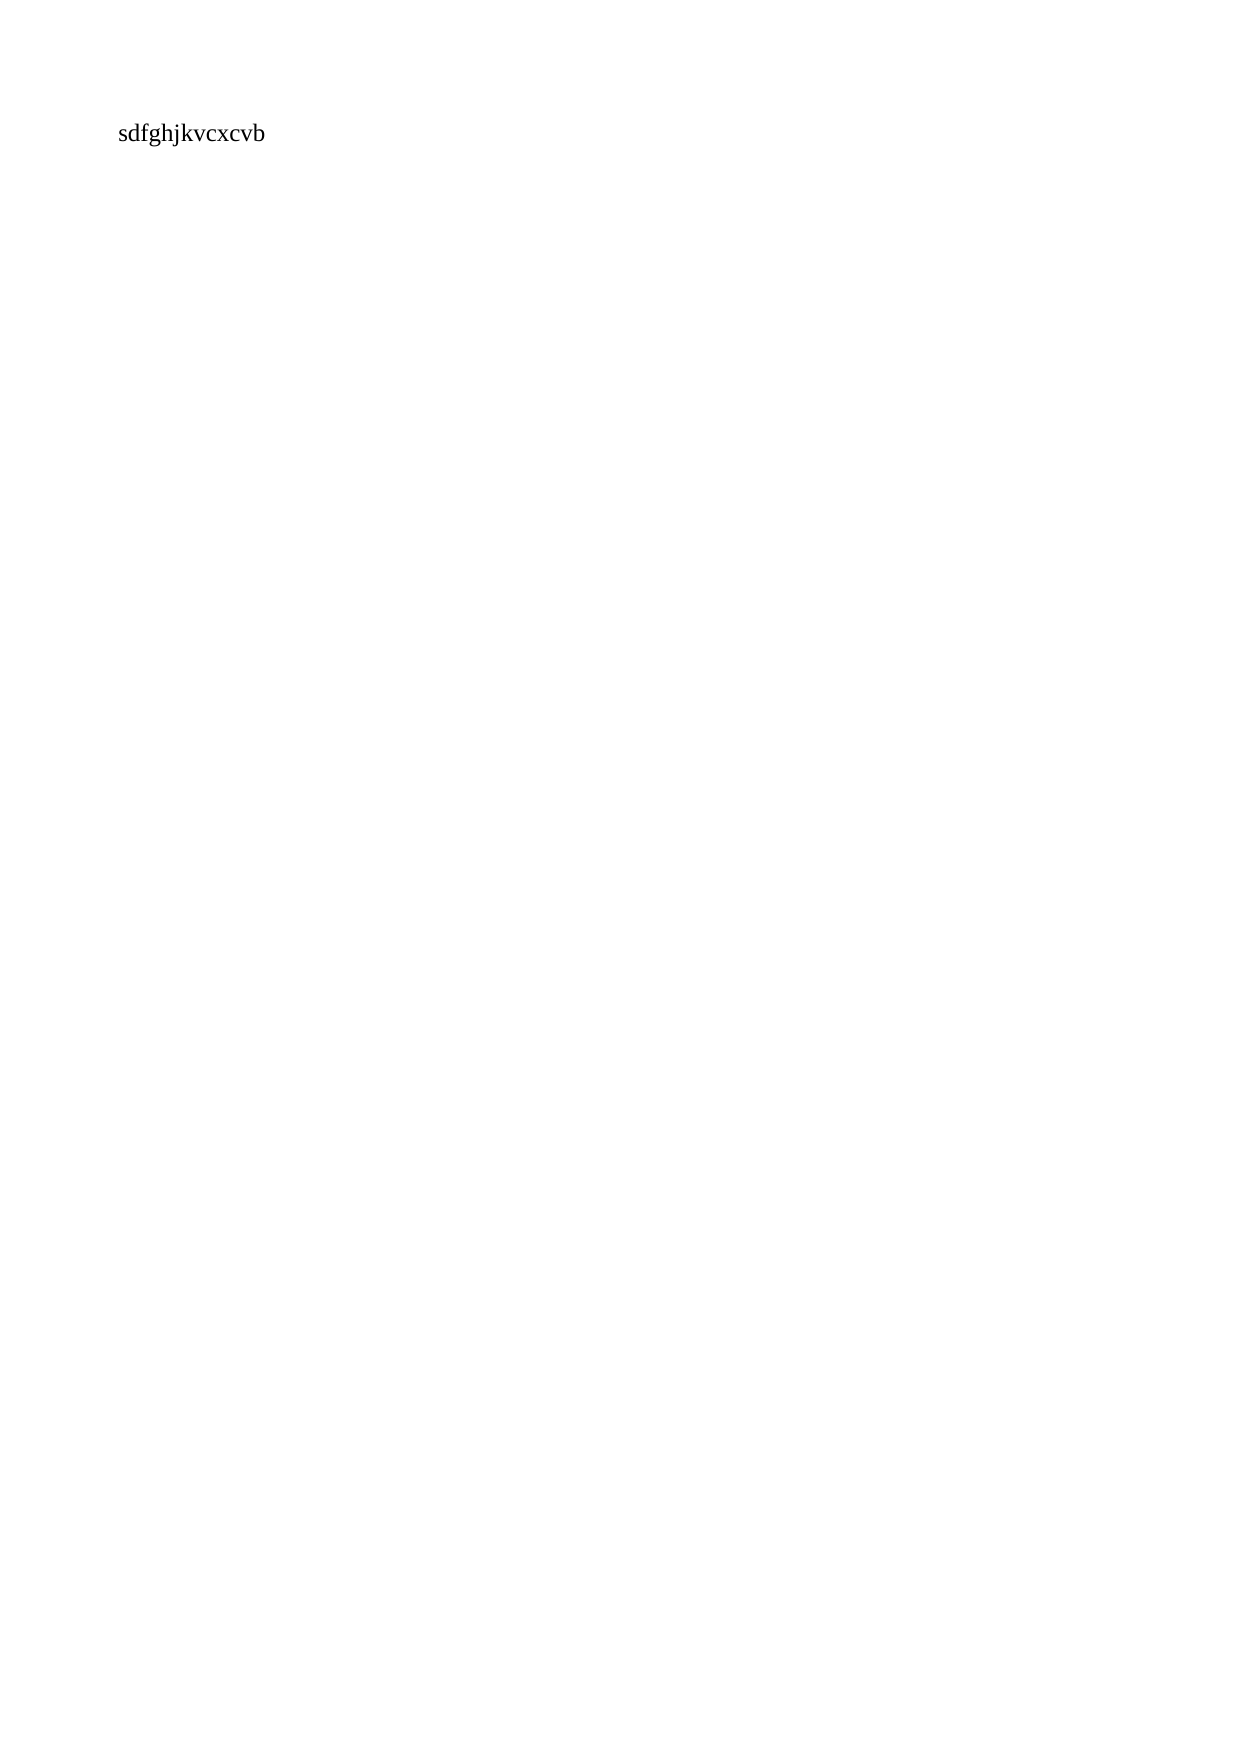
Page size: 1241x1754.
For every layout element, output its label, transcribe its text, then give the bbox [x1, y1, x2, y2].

text sdfghjkvcxcvb [118, 118, 1122, 147]
